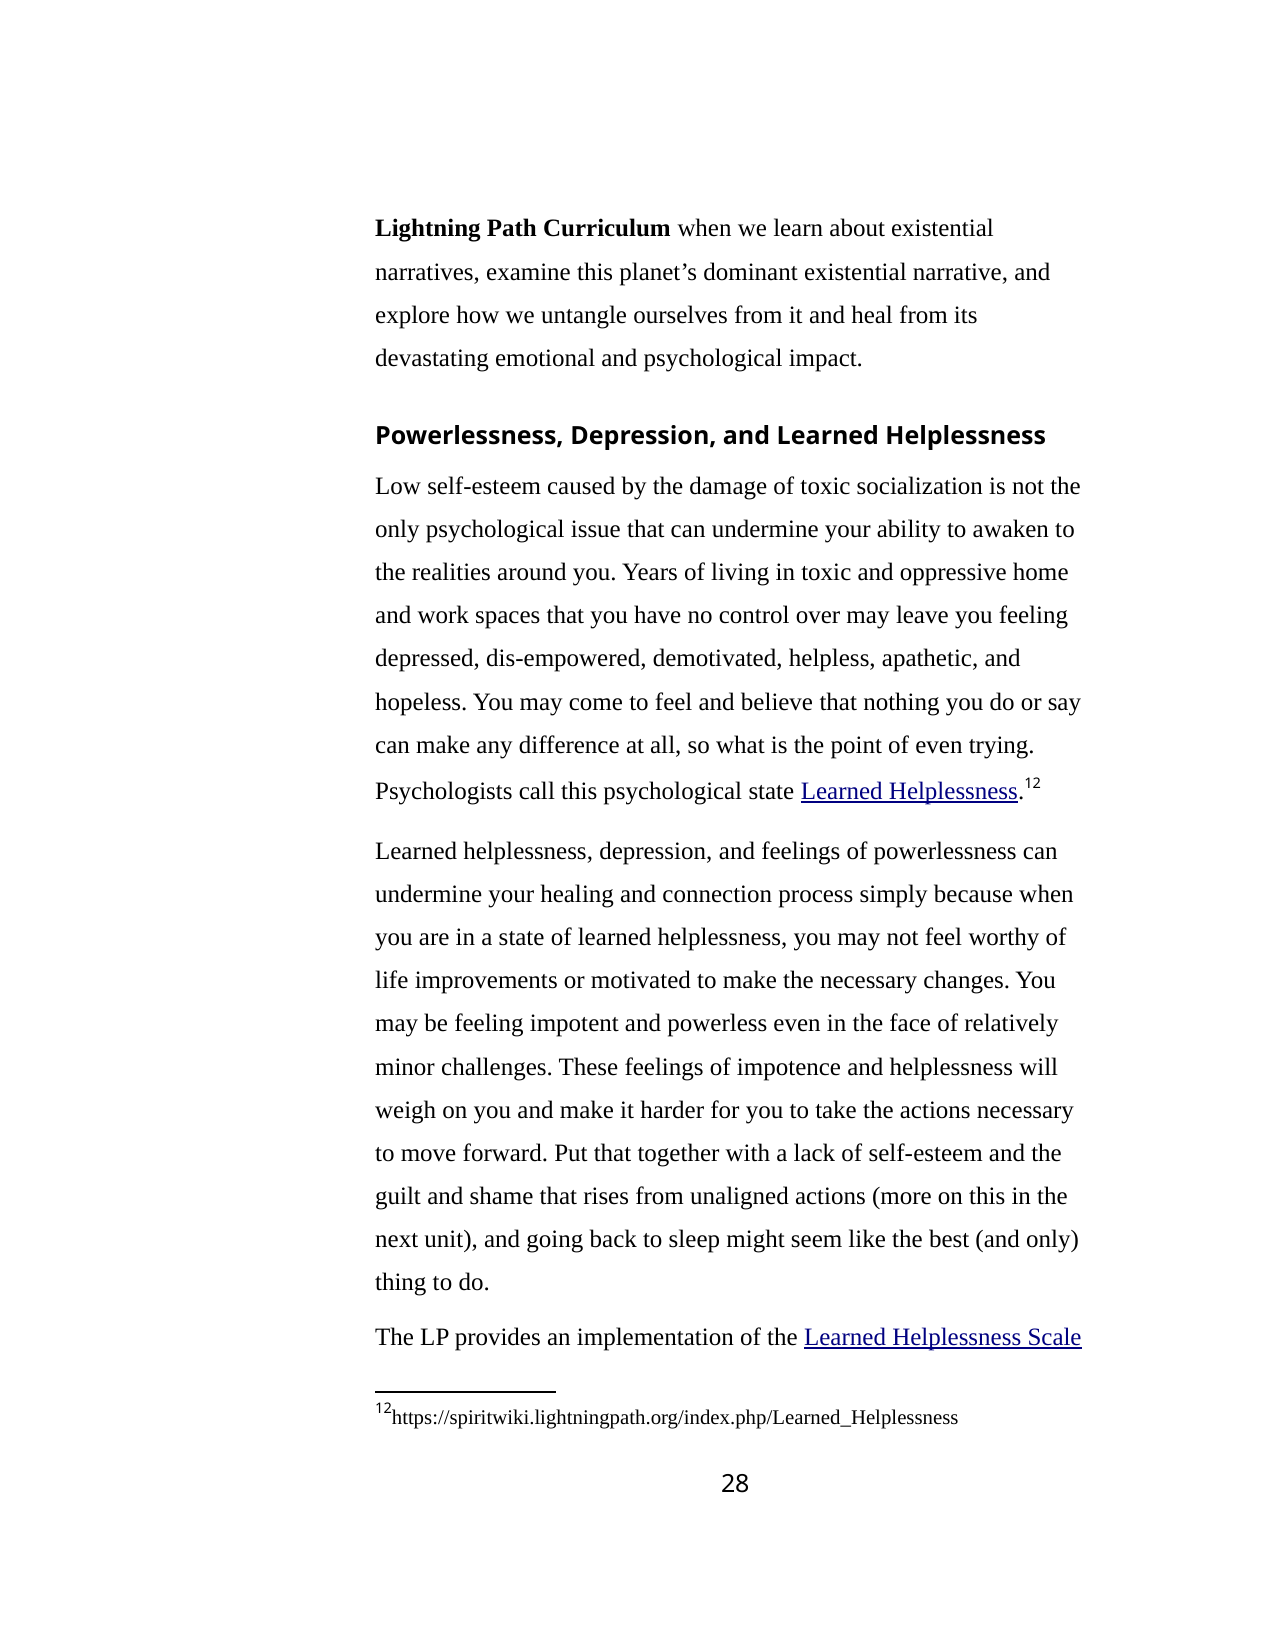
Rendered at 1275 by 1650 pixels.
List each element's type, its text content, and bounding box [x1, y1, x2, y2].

text Low self-esteem caused by the damage of toxic socialization is not the only psychological issue that can undermine your ability to awaken to the realities around you. Years of living in toxic and oppressive home and work spaces that you have no control over may leave you feeling depressed, dis-empowered, demotivated, helpless, apathetic, and hopeless. You may come to feel and believe that nothing you do or say can make any difference at all, so what is the point of even trying. Psychologists call this psychological state Learned Helplessness. [375, 471, 1095, 807]
text The LP provides an implementation of the Learned Helplessness Scale [375, 1322, 1095, 1351]
subtitle Powerlessness, Depression, and Learned Helplessness [375, 417, 1095, 452]
text Learned helplessness, depression, and feelings of powerlessness can undermine your healing and connection process simply because when you are in a state of learned helplessness, you may not feel worthy of life improvements or motivated to make the necessary changes. You may be feeling impotent and powerless even in the face of relatively minor challenges. These feelings of impotence and helplessness will weigh on you and make it harder for you to take the actions necessary to move forward. Put that together with a lack of self-esteem and the guilt and shame that rises from unaligned actions (more on this in the next unit), and going back to sleep might seem like the best (and only) thing to do. [375, 836, 1095, 1296]
text Lightning Path Curriculum when we learn about existential narratives, examine this planet’s dominant existential narrative, and explore how we untangle ourselves from it and heal from its devastating emotional and psychological impact. [375, 213, 1095, 372]
text https://spiritwiki.lightningpath.org/index.php/Learned_Helplessness [375, 1398, 1095, 1432]
